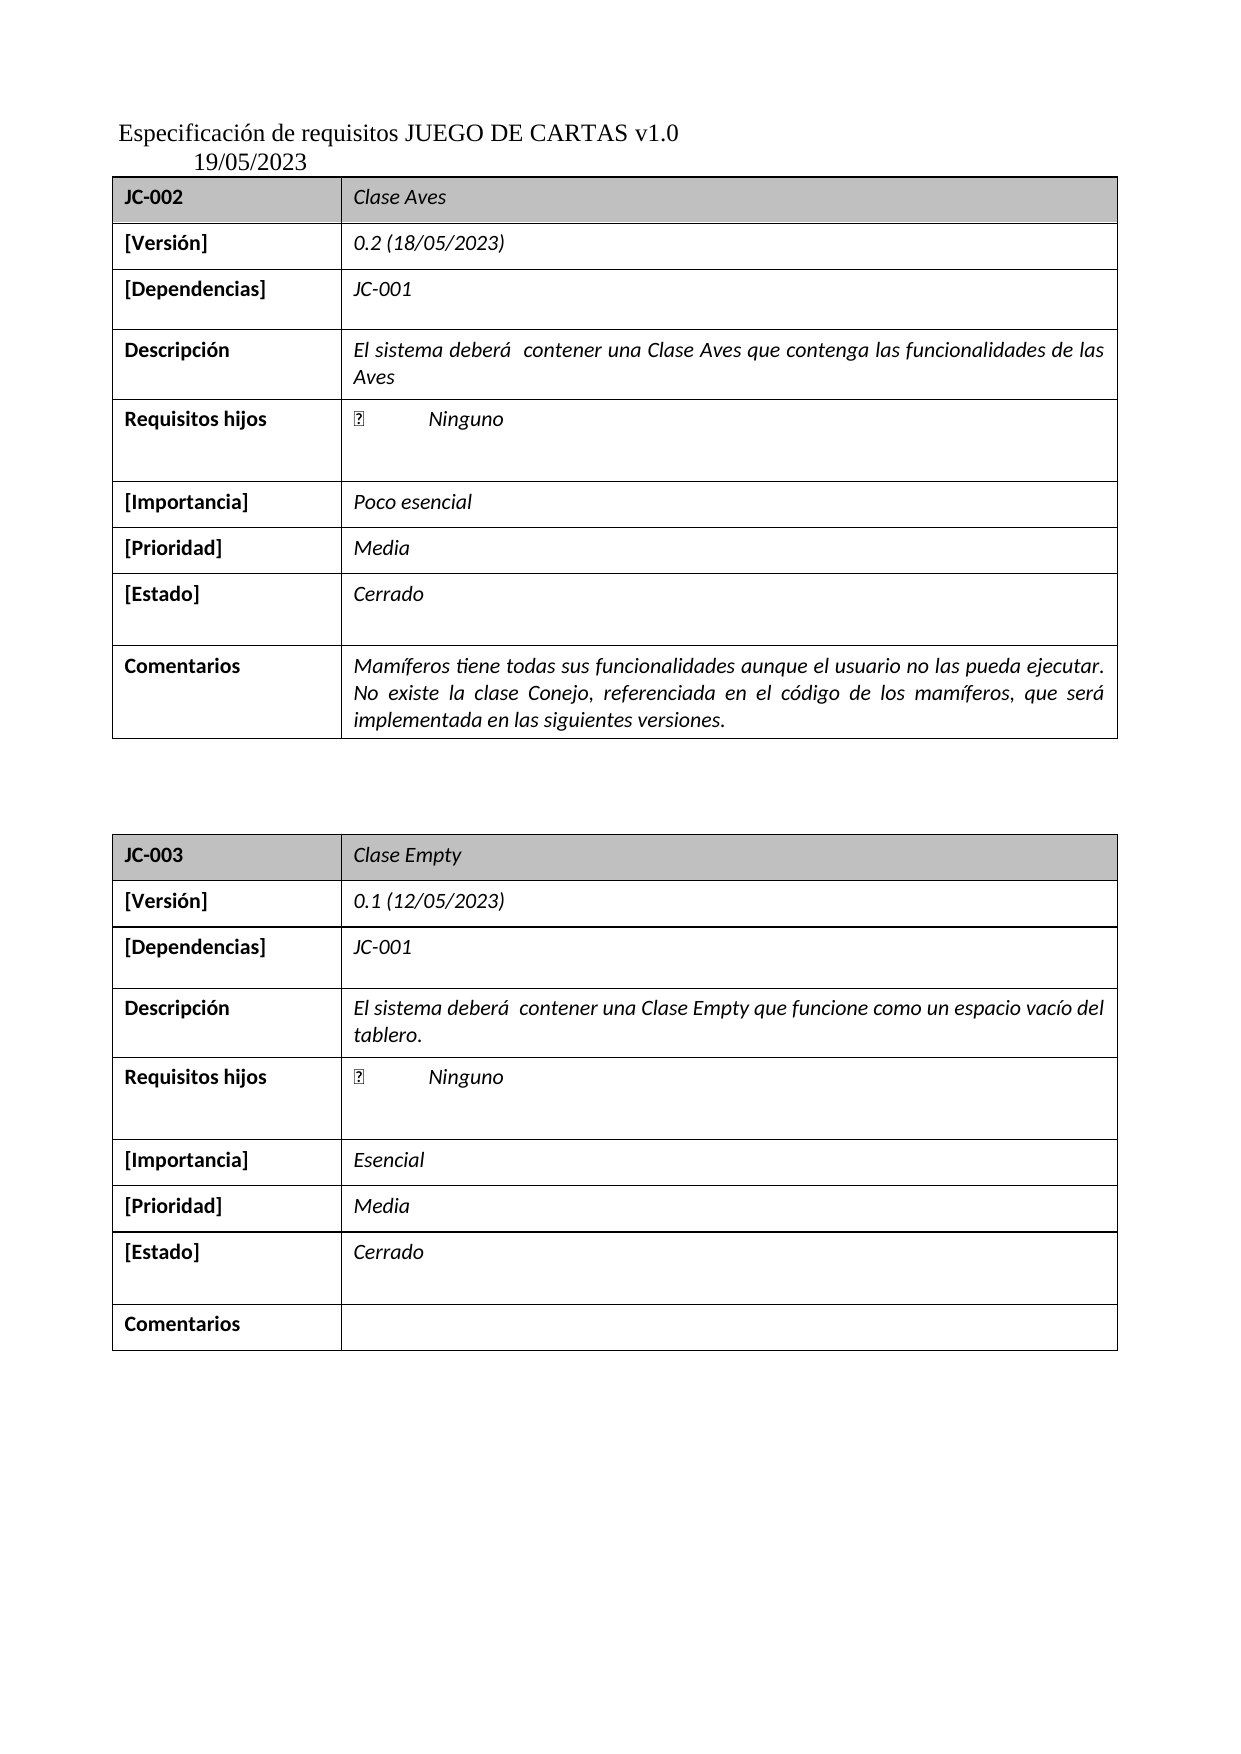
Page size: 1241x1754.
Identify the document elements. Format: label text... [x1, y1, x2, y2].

table_cell [Importancia] [113, 1140, 341, 1185]
table_cell JC-001 [342, 928, 1117, 987]
table_cell Comentarios [113, 1305, 341, 1349]
table_cell Ninguno [342, 400, 1117, 481]
table_cell 0.1 (12/05/2023) [342, 881, 1117, 926]
table_cell Media [342, 1186, 1117, 1231]
table_cell Requisitos hijos [113, 1058, 341, 1139]
table_header JC-003 [113, 835, 341, 880]
table_header Clase Aves [342, 178, 1117, 222]
table_cell Descripción [113, 330, 341, 398]
table_cell [Prioridad] [113, 528, 341, 573]
table_cell [Prioridad] [113, 1186, 341, 1231]
table_cell Esencial [342, 1140, 1117, 1185]
table_cell 0.2 (18/05/2023) [342, 224, 1117, 268]
table_cell Poco esencial [342, 482, 1117, 527]
table_cell [Versión] [113, 881, 341, 926]
table_cell [342, 1305, 1117, 1349]
table_cell Requisitos hijos [113, 400, 341, 481]
table_cell Ninguno [342, 1058, 1117, 1139]
table_cell [Dependencias] [113, 270, 341, 329]
table_cell Cerrado [342, 1233, 1117, 1303]
table_cell Cerrado [342, 574, 1117, 645]
table_cell Comentarios [113, 646, 341, 738]
table_cell El sistema deberá contener una Clase Empty que funcione como un espacio vacío del tablero. [342, 989, 1117, 1057]
table_cell [Estado] [113, 574, 341, 645]
table_cell JC-001 [342, 270, 1117, 329]
table_header JC-002 [113, 178, 341, 222]
table_cell [Dependencias] [113, 928, 341, 987]
table_cell [Estado] [113, 1233, 341, 1303]
table_header Clase Empty [342, 835, 1117, 880]
table_cell Mamíferos tiene todas sus funcionalidades aunque el usuario no las pueda ejecutar. No existe la clase Conejo, referenciada en el código de los mamíferos, que será implementada en las siguientes versiones. [342, 646, 1117, 738]
table_cell El sistema deberá contener una Clase Aves que contenga las funcionalidades de las Aves [342, 330, 1117, 398]
table_cell [Versión] [113, 224, 341, 268]
table_cell Media [342, 528, 1117, 573]
table_cell [Importancia] [113, 482, 341, 527]
table_cell Descripción [113, 989, 341, 1057]
